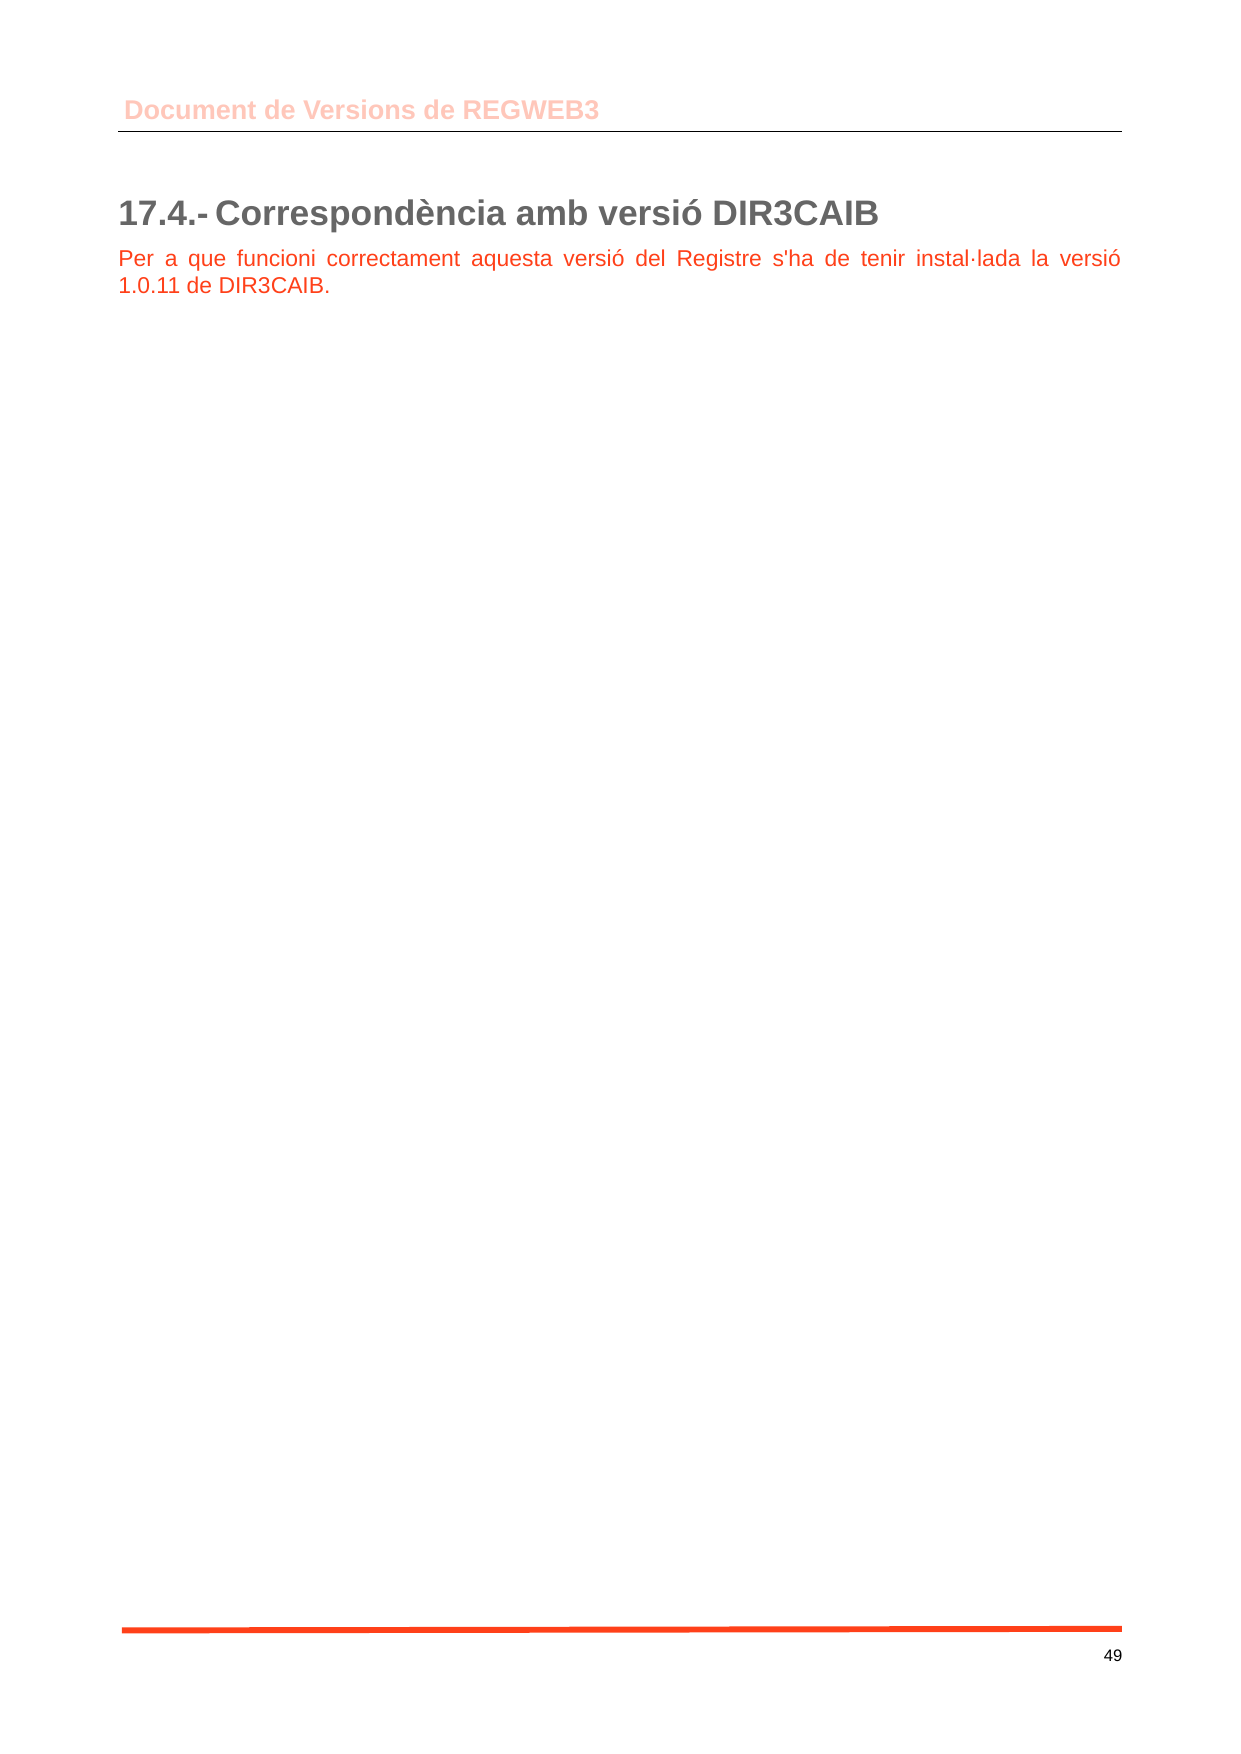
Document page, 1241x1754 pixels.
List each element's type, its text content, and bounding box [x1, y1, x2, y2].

text Per a que funcioni correctament aquesta versió del Registre s'ha de tenir instal·lada la versió 1.0.11 de DIR3CAIB. [118, 245, 1122, 298]
subtitle Correspondència amb versió DIR3CAIB [118, 192, 1122, 233]
